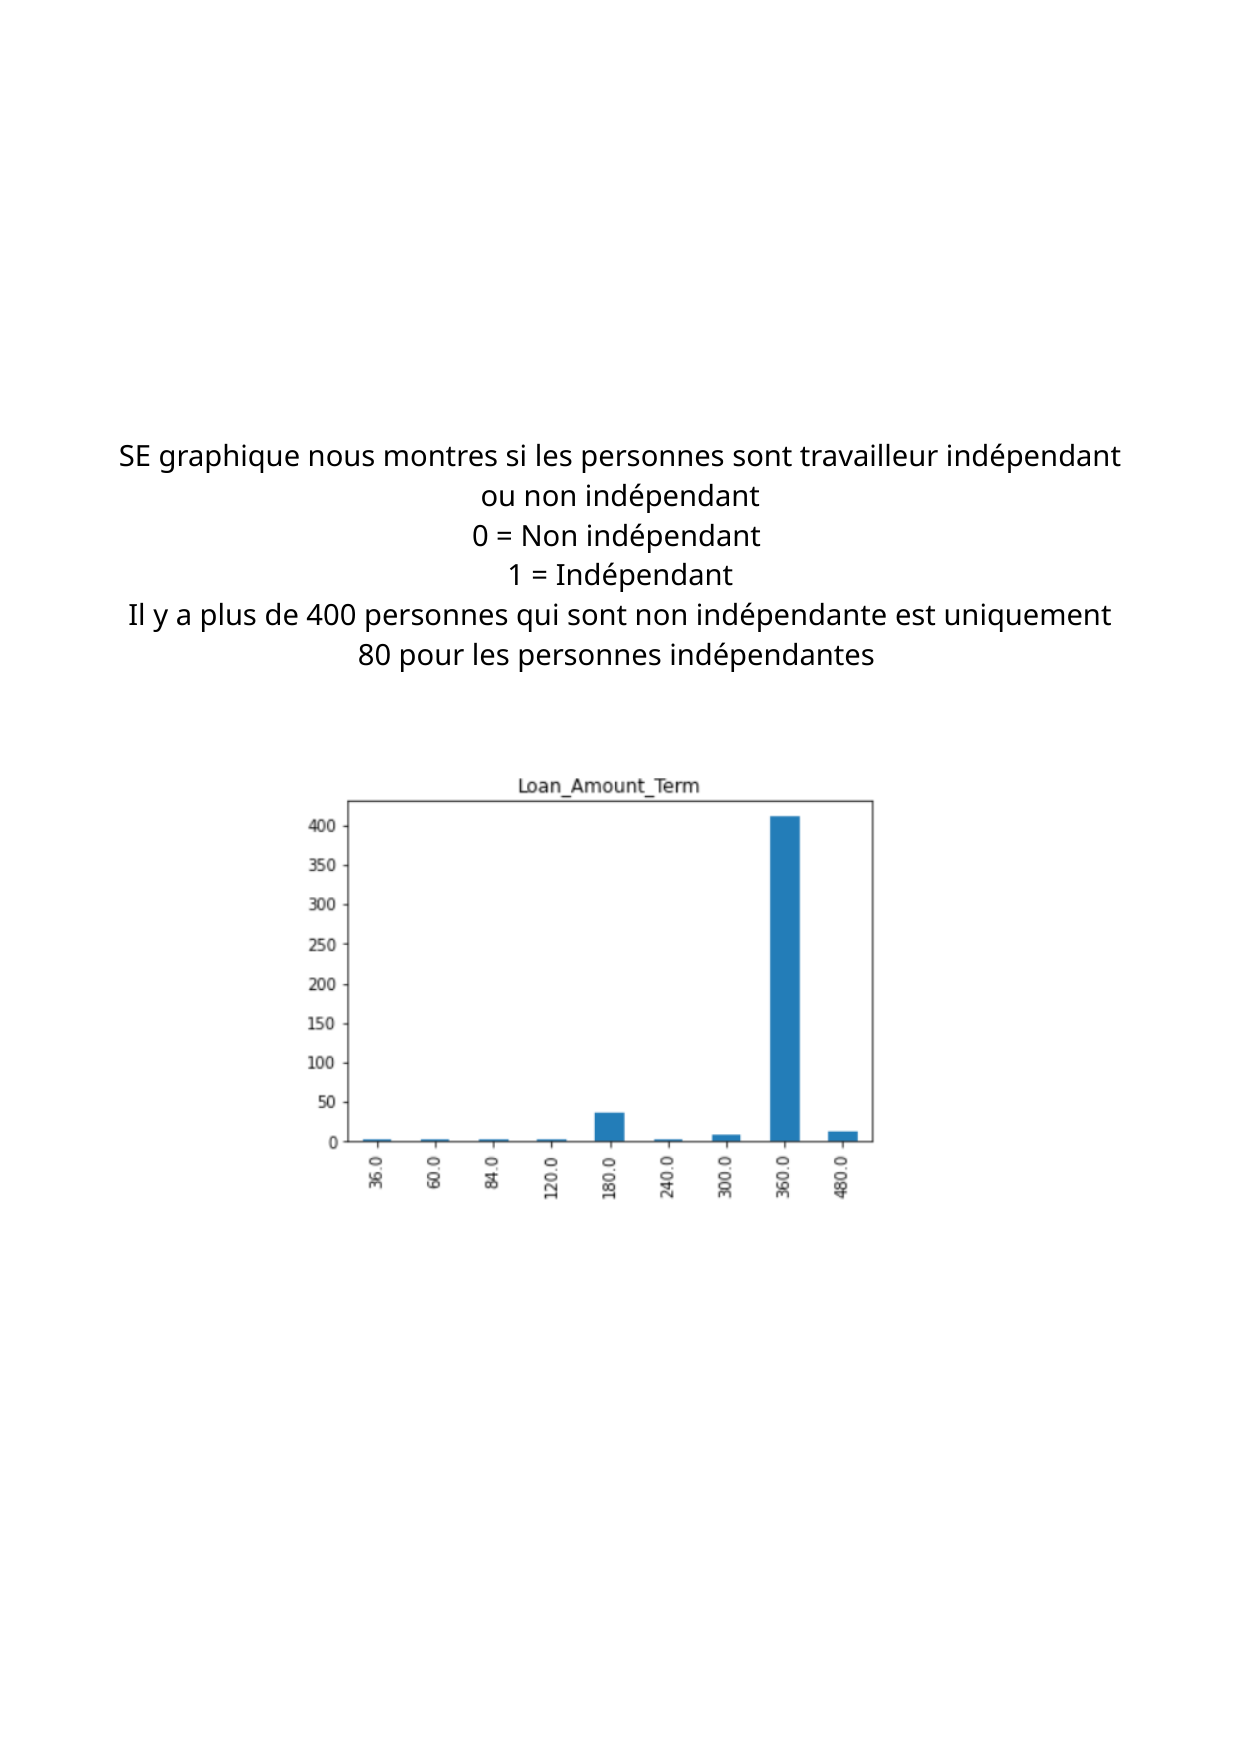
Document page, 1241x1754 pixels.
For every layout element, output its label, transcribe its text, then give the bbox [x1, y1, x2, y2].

text 1 = Indépendant [118, 555, 1122, 594]
text 0 = Non indépendant [118, 515, 1122, 555]
picture [287, 757, 898, 1221]
text Il y a plus de 400 personnes qui sont non indépendante est uniquement 80 pour les personnes indépendantes [118, 594, 1122, 674]
text SE graphique nous montres si les personnes sont travailleur indépendant ou non indépendant [118, 436, 1122, 515]
